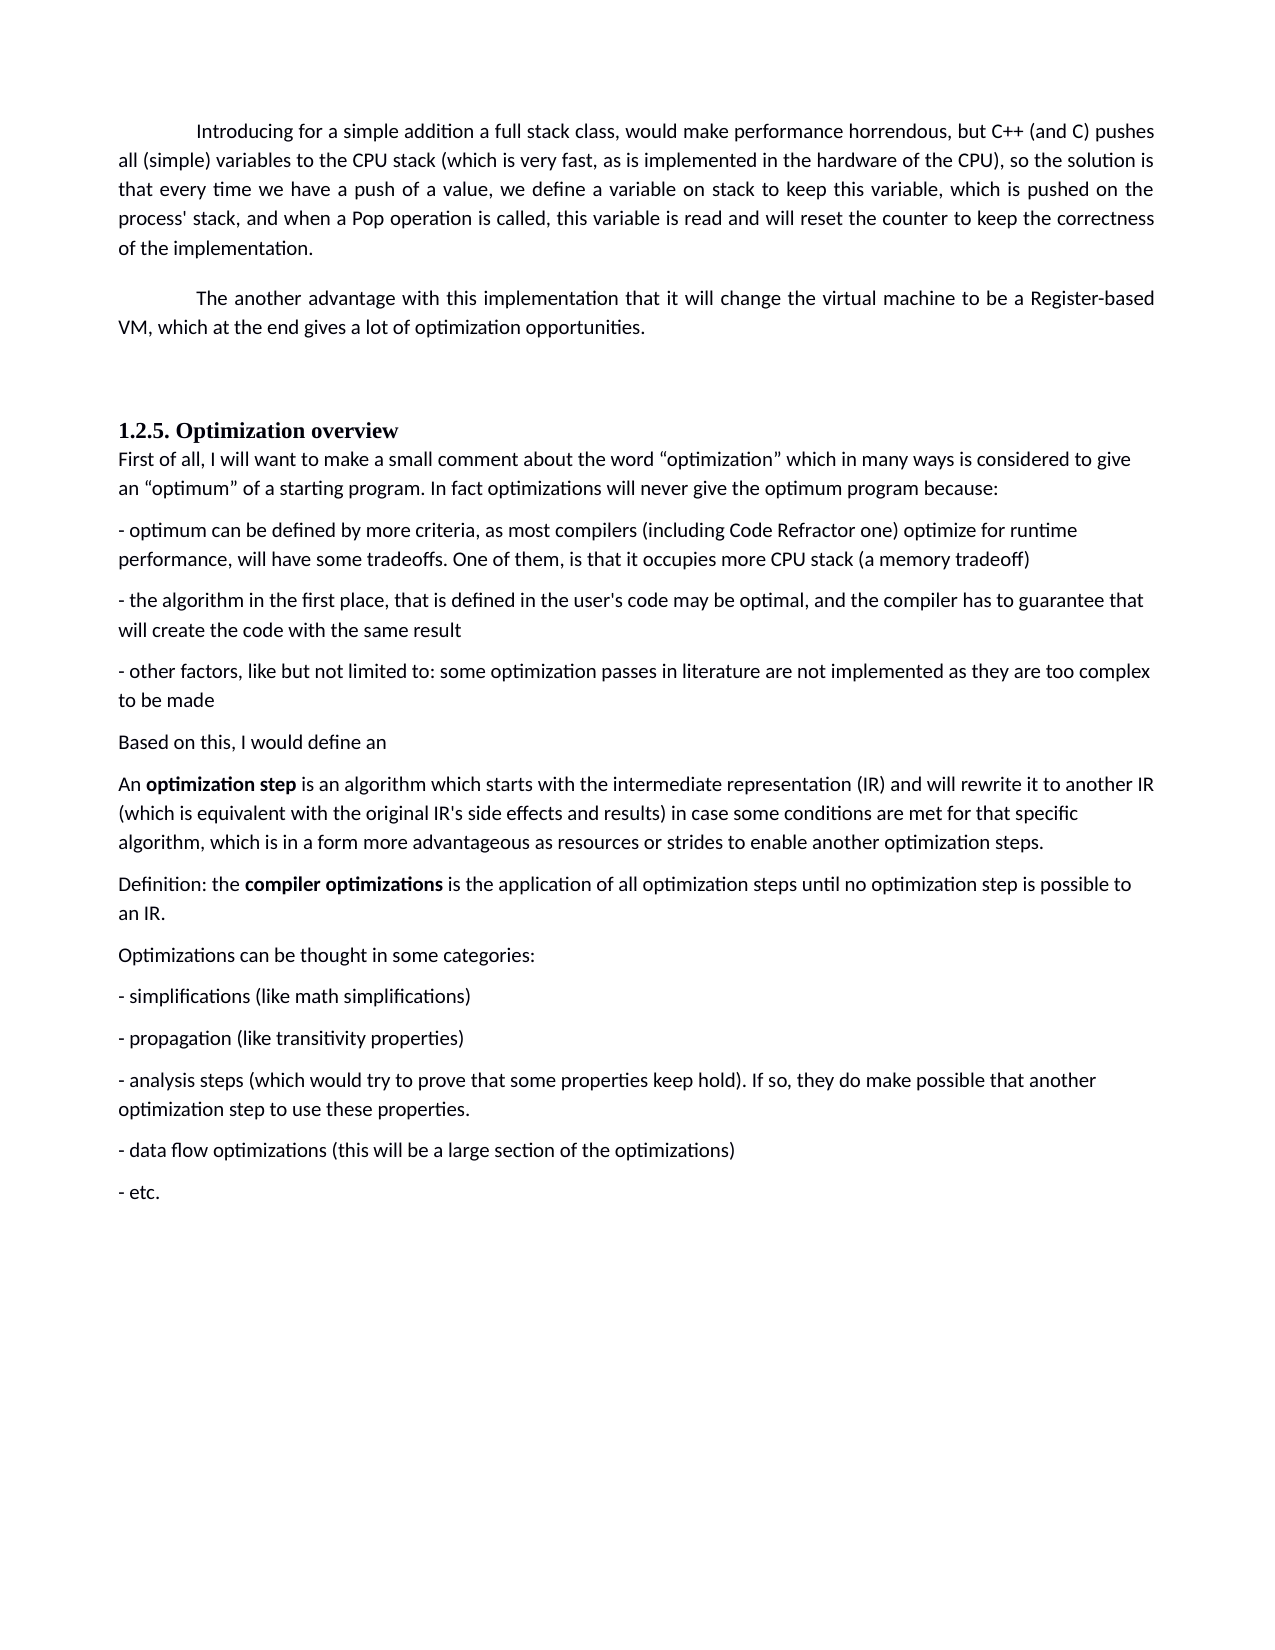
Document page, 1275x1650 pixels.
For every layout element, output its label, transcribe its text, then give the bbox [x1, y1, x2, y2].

text - propagation (like transitivity properties) [118, 1025, 1157, 1051]
subtitle 1.2.5. Optimization overview [118, 417, 1157, 443]
text - simplifications (like math simplifications) [118, 983, 1157, 1009]
text An optimization step is an algorithm which starts with the intermediate representation (IR) and will rewrite it to another IR (which is equivalent with the original IR's side effects and results) in case some conditions are met for that specific algorithm, which is in a form more advantageous as resources or strides to enable another optimization steps. [118, 771, 1157, 855]
text - etc. [118, 1179, 1157, 1205]
text - other factors, like but not limited to: some optimization passes in literature are not implemented as they are too complex to be made [118, 658, 1157, 713]
text Optimizations can be thought in some categories: [118, 942, 1157, 967]
text The another advantage with this implementation that it will change the virtual machine to be a Register-based VM, which at the end gives a lot of optimization opportunities. [118, 285, 1157, 339]
text - data flow optimizations (this will be a large section of the optimizations) [118, 1138, 1157, 1163]
text Introducing for a simple addition a full stack class, would make performance horrendous, but C++ (and C) pushes all (simple) variables to the CPU stack (which is very fast, as is implemented in the hardware of the CPU), so the solution is that every time we have a push of a value, we define a variable on stack to keep this variable, which is pushed on the process' stack, and when a Pop operation is called, this variable is read and will reset the counter to keep the correctness of the implementation. [118, 118, 1157, 260]
text - optimum can be defined by more criteria, as most compilers (including Code Refractor one) optimize for runtime performance, will have some tradeoffs. One of them, is that it occupies more CPU stack (a memory tradeoff) [118, 517, 1157, 571]
text Definition: the compiler optimizations is the application of all optimization steps until no optimization step is possible to an IR. [118, 871, 1157, 926]
text First of all, I will want to make a small comment about the word “optimization” which in many ways is considered to give an “optimum” of a starting program. In fact optimizations will never give the optimum program because: [118, 446, 1157, 501]
text Based on this, I would define an [118, 729, 1157, 755]
text - the algorithm in the first place, that is defined in the user's code may be optimal, and the compiler has to guarantee that will create the code with the same result [118, 588, 1157, 642]
text - analysis steps (which would try to prove that some properties keep hold). If so, they do make possible that another optimization step to use these properties. [118, 1067, 1157, 1121]
